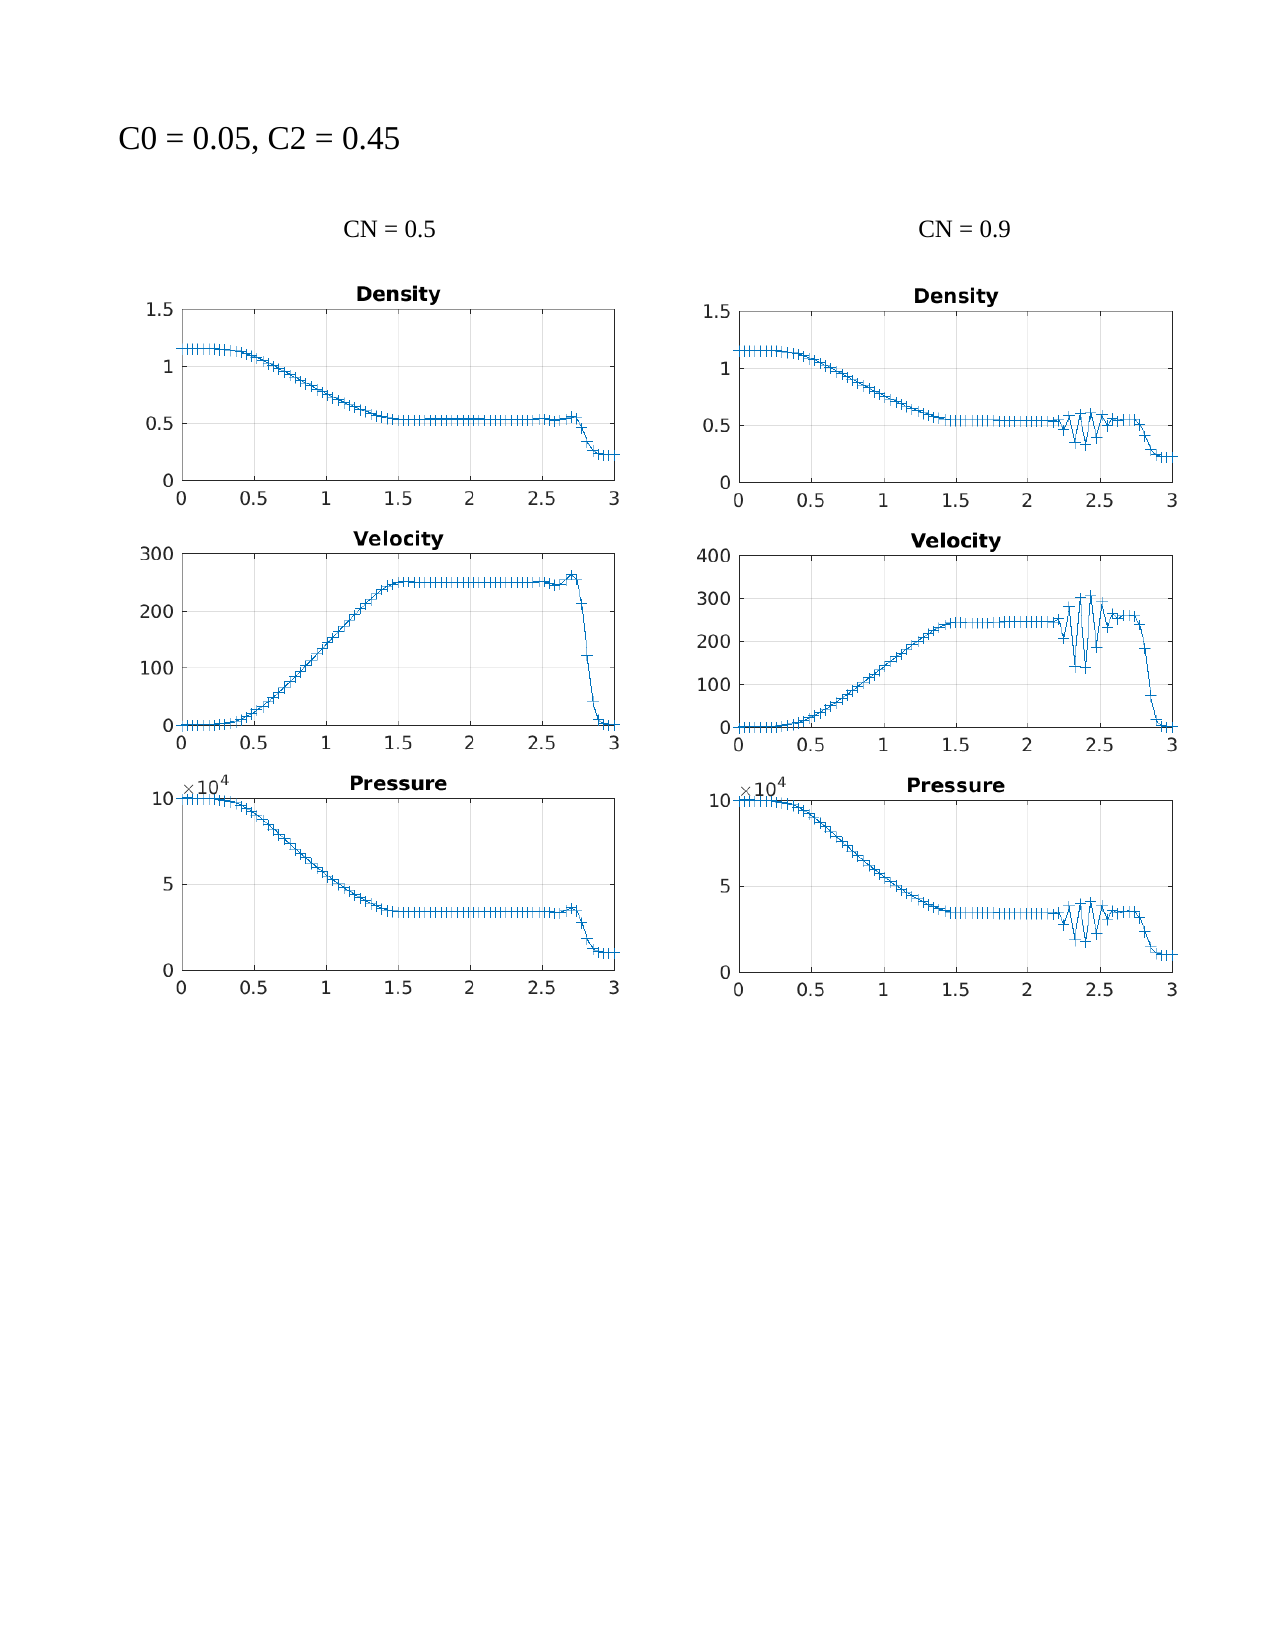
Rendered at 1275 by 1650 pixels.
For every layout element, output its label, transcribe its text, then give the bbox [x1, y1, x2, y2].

text CN = 0.5 CN = 0.9 [118, 214, 1157, 243]
picture [109, 242, 1225, 1061]
text C0 = 0.05, C2 = 0.45 [118, 118, 1157, 156]
